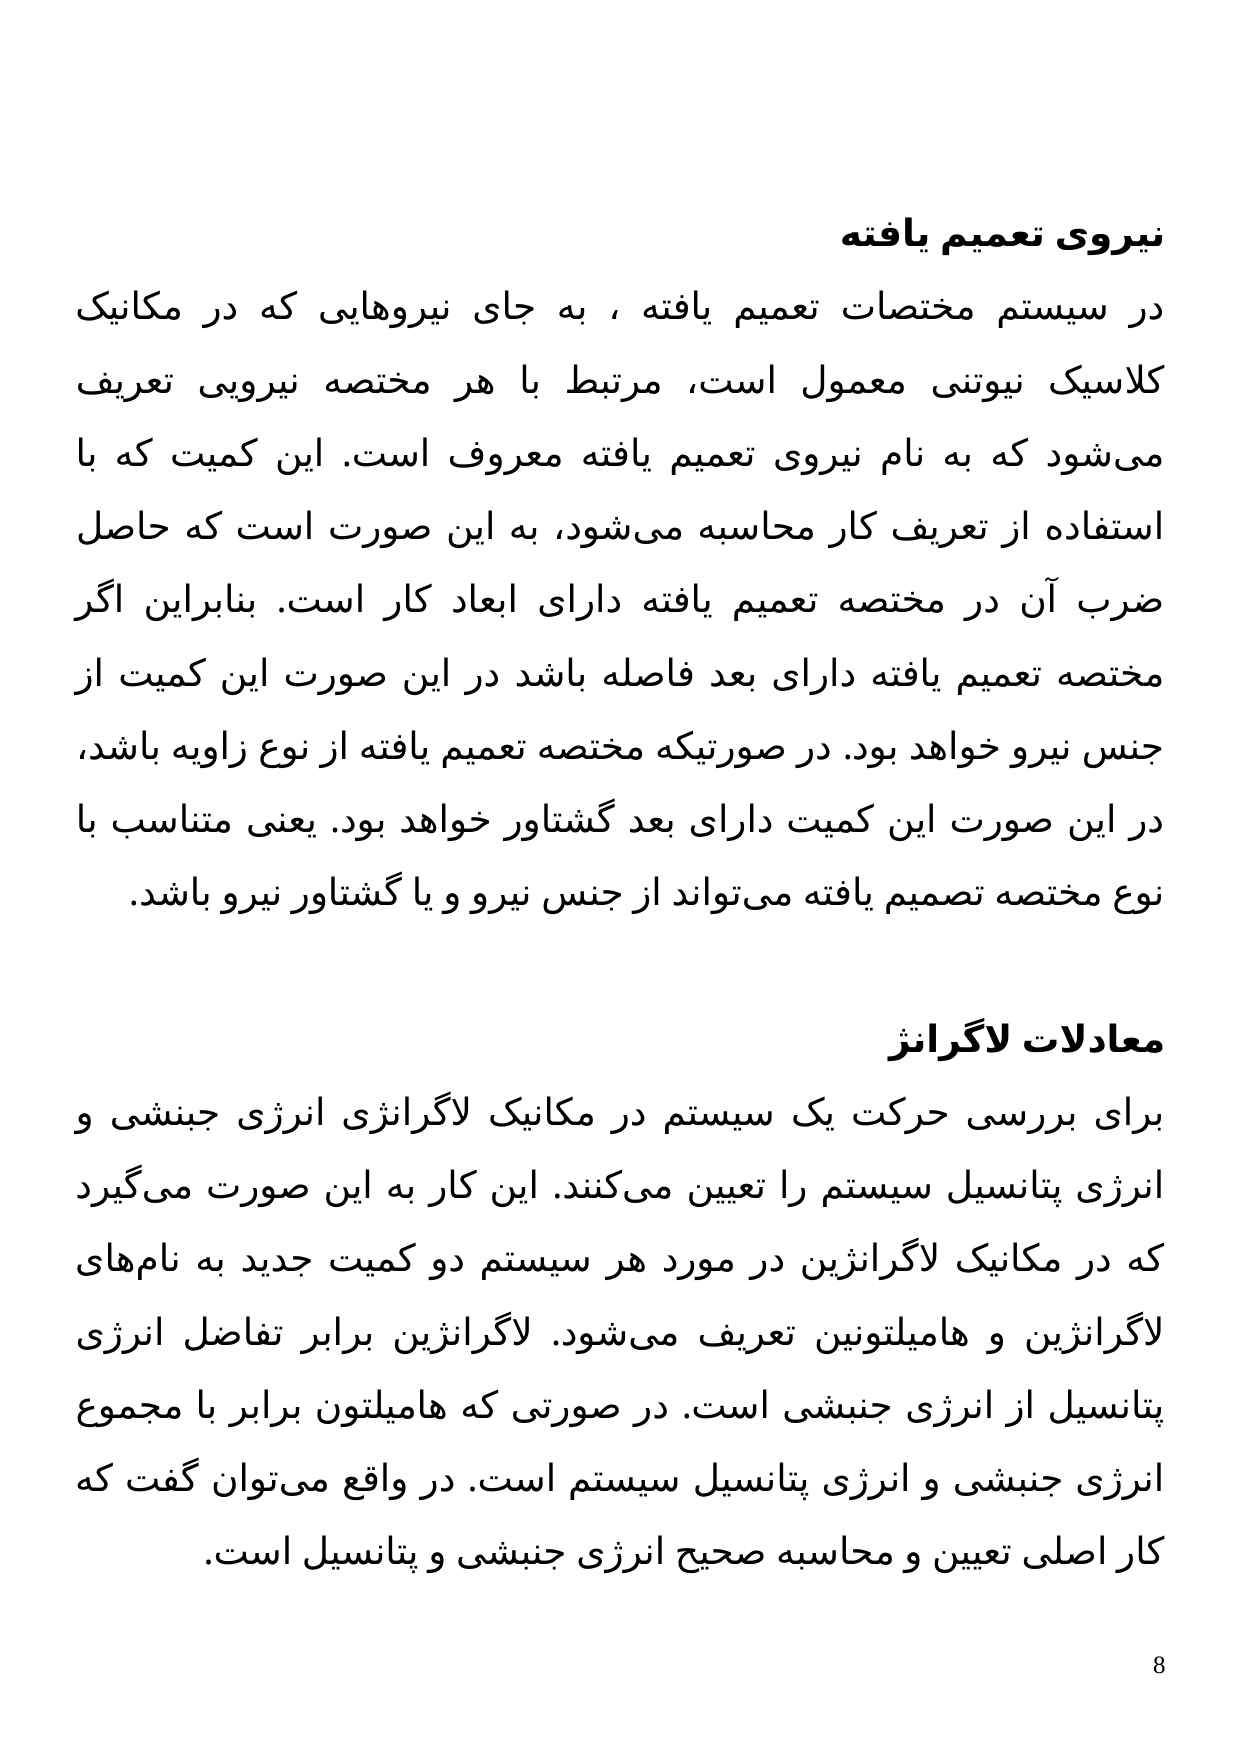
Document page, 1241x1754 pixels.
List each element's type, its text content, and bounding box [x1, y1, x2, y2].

text معادلات لاگرانژ [75, 1018, 1165, 1067]
text برای بررسی حرکت یک سیستم در مکانیک لاگرانژی انرژی جبنشی و انرژی پتانسیل سیستم را تعیین می‌کنند. این کار به این صورت می‌گیرد که در مکانیک لاگرانژین در مورد هر سیستم دو کمیت جدید به نام‌های لاگرانژین و هامیلتونین تعریف می‌شود. لاگرانژین برابر تفاضل انرژی پتانسیل از انرژی جنبشی است. در صورتی که هامیلتون برابر با مجموع انرژی جنبشی و انرژی پتانسیل سیستم است. در واقع می‌توان گفت که کار اصلی تعیین و محاسبه صحیح انرژی جنبشی و پتانسیل است. [75, 1092, 1165, 1580]
text در سیستم مختصات تعمیم یافته ، به جای نیروهایی که در مکانیک کلاسیک نیوتنی معمول است، مرتبط با هر مختصه نیرویی تعریف می‌شود که به نام نیروی تعمیم یافته معروف است. این کمیت که با استفاده از تعریف کار محاسبه می‌شود، به این صورت است که حاصل ضرب آن در مختصه تعمیم یافته دارای ابعاد کار است. بنابراین اگر مختصه تعمیم یافته دارای بعد فاصله باشد در این صورت این کمیت از جنس نیرو خواهد بود. در صورتیکه مختصه تعمیم یافته از نوع زاویه باشد، در این صورت این کمیت دارای بعد گشتاور خواهد بود. یعنی متناسب با نوع مختصه تصمیم یافته می‌تواند از جنس نیرو و یا گشتاور نیرو باشد. [75, 286, 1165, 921]
text نیروی تعمیم یافته [75, 213, 1165, 262]
